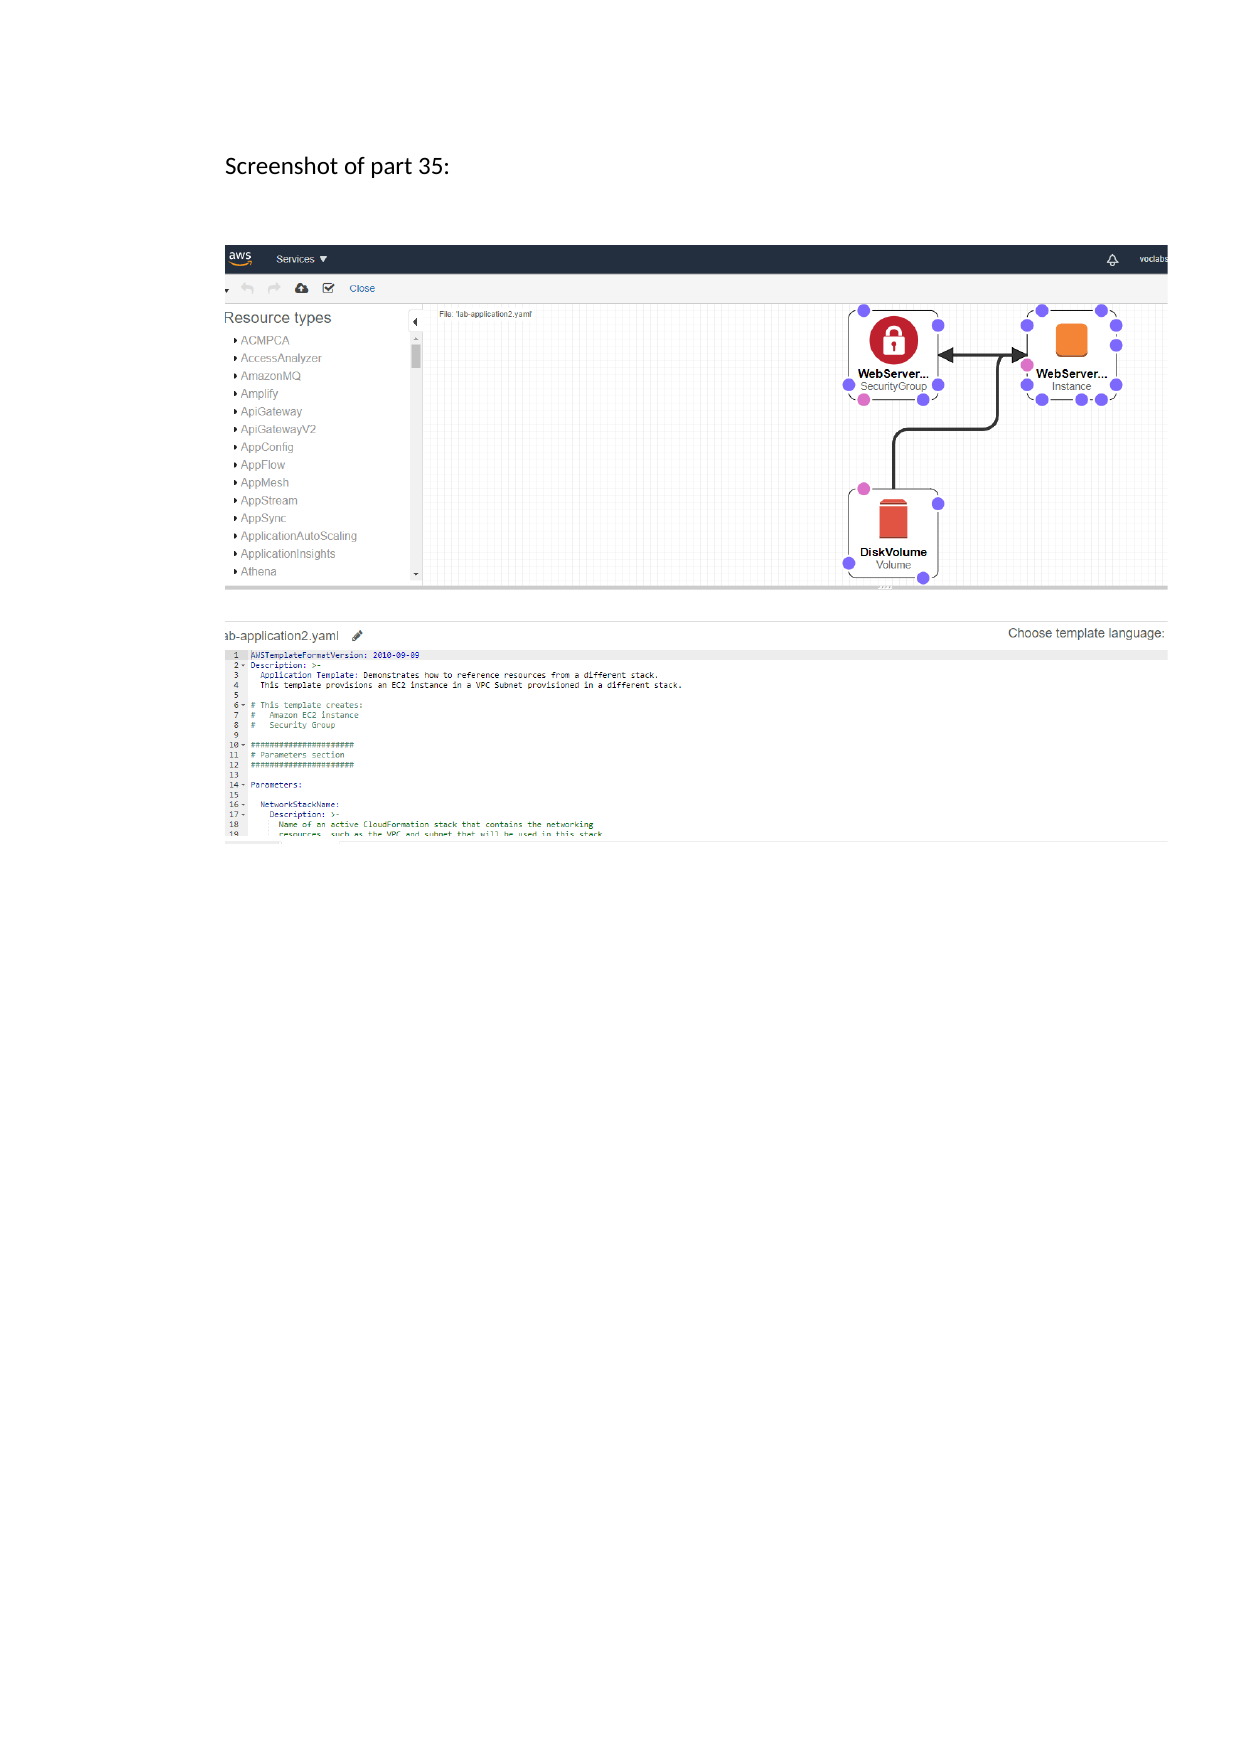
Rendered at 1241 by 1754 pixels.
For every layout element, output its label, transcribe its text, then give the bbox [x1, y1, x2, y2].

text Screenshot of part 35: [150, 150, 1090, 181]
